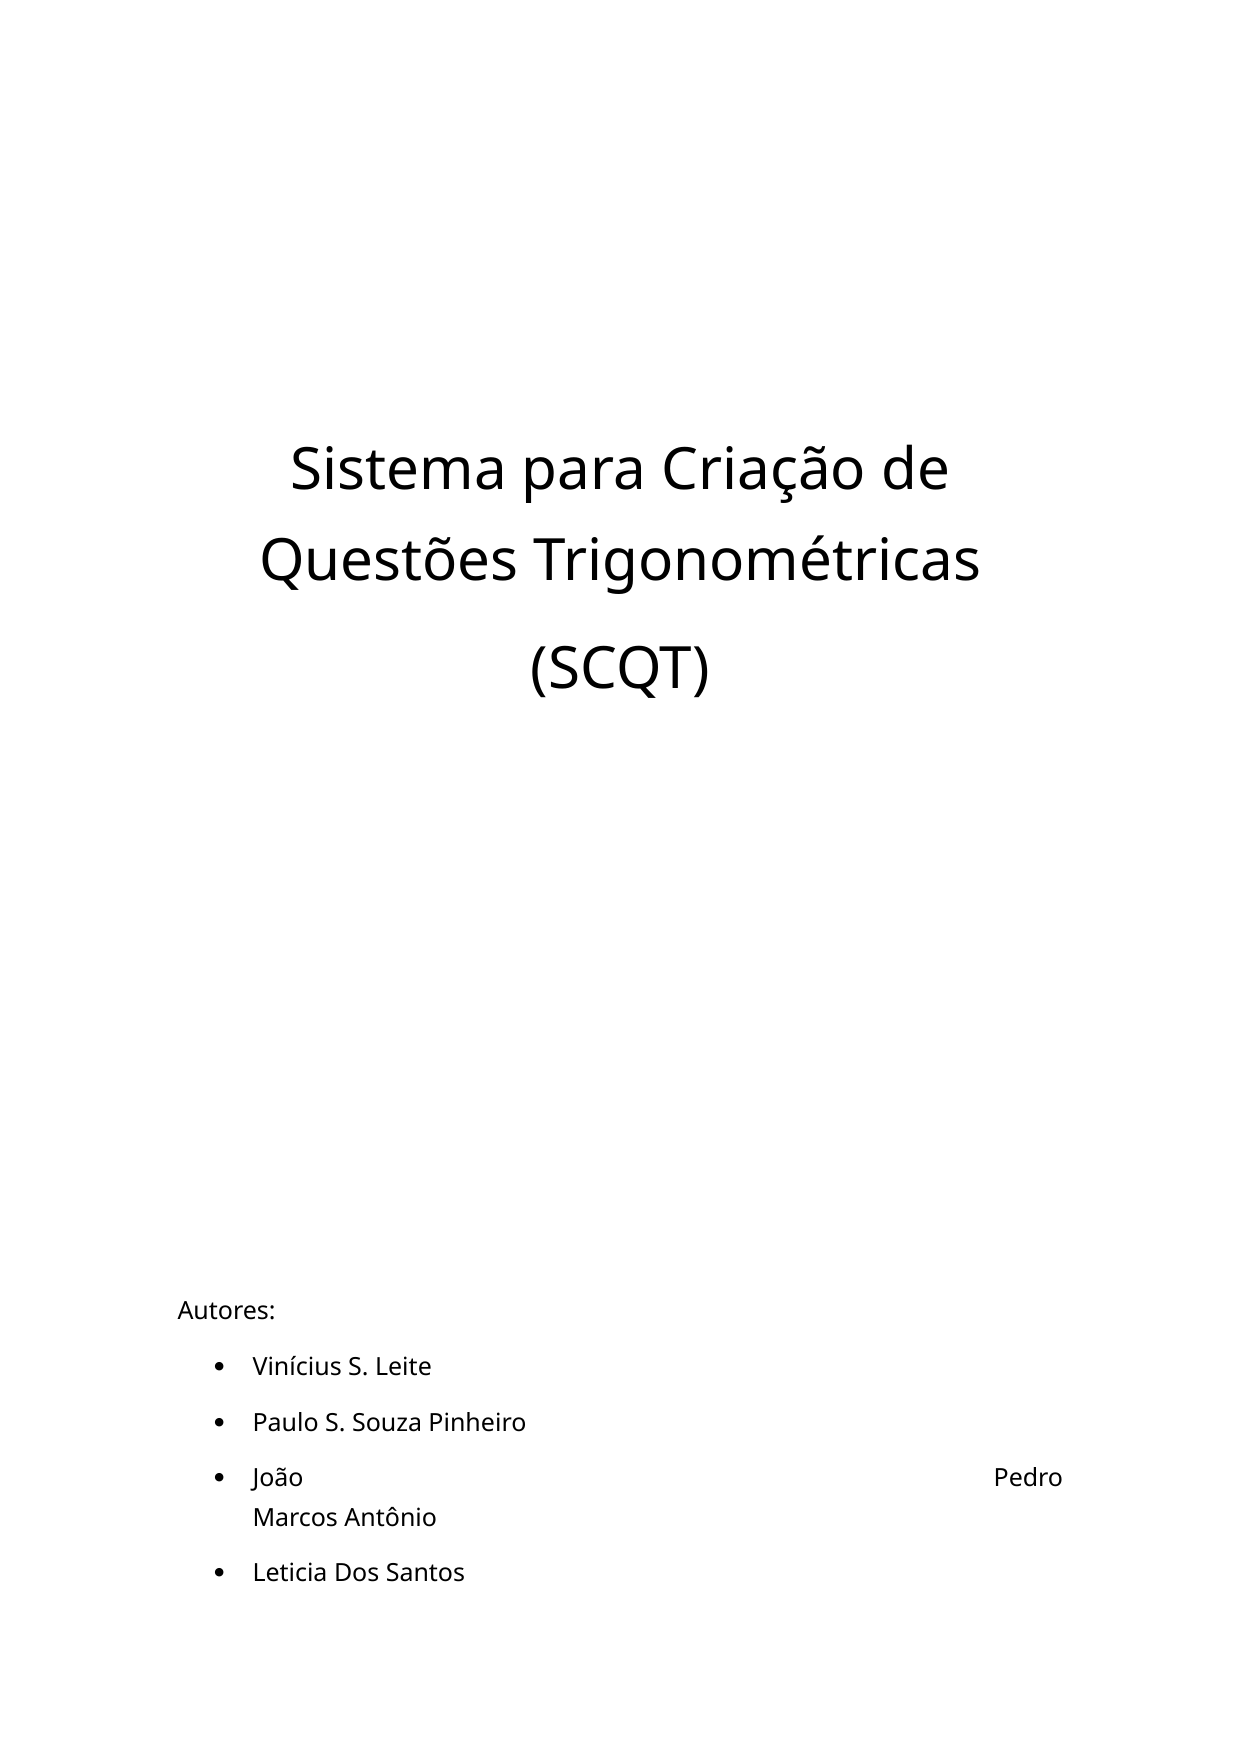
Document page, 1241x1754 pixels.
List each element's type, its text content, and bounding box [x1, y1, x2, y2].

list João Pedro Marcos Antônio [215, 1460, 1063, 1533]
text Autores: [177, 1292, 1063, 1327]
list Paulo S. Souza Pinheiro [215, 1404, 1063, 1438]
text (SCQT) [177, 626, 1063, 706]
list Leticia Dos Santos [215, 1555, 1063, 1589]
list Vinícius S. Leite [215, 1348, 1063, 1382]
text Sistema para Criação de Questões Trigonométricas [177, 427, 1063, 598]
